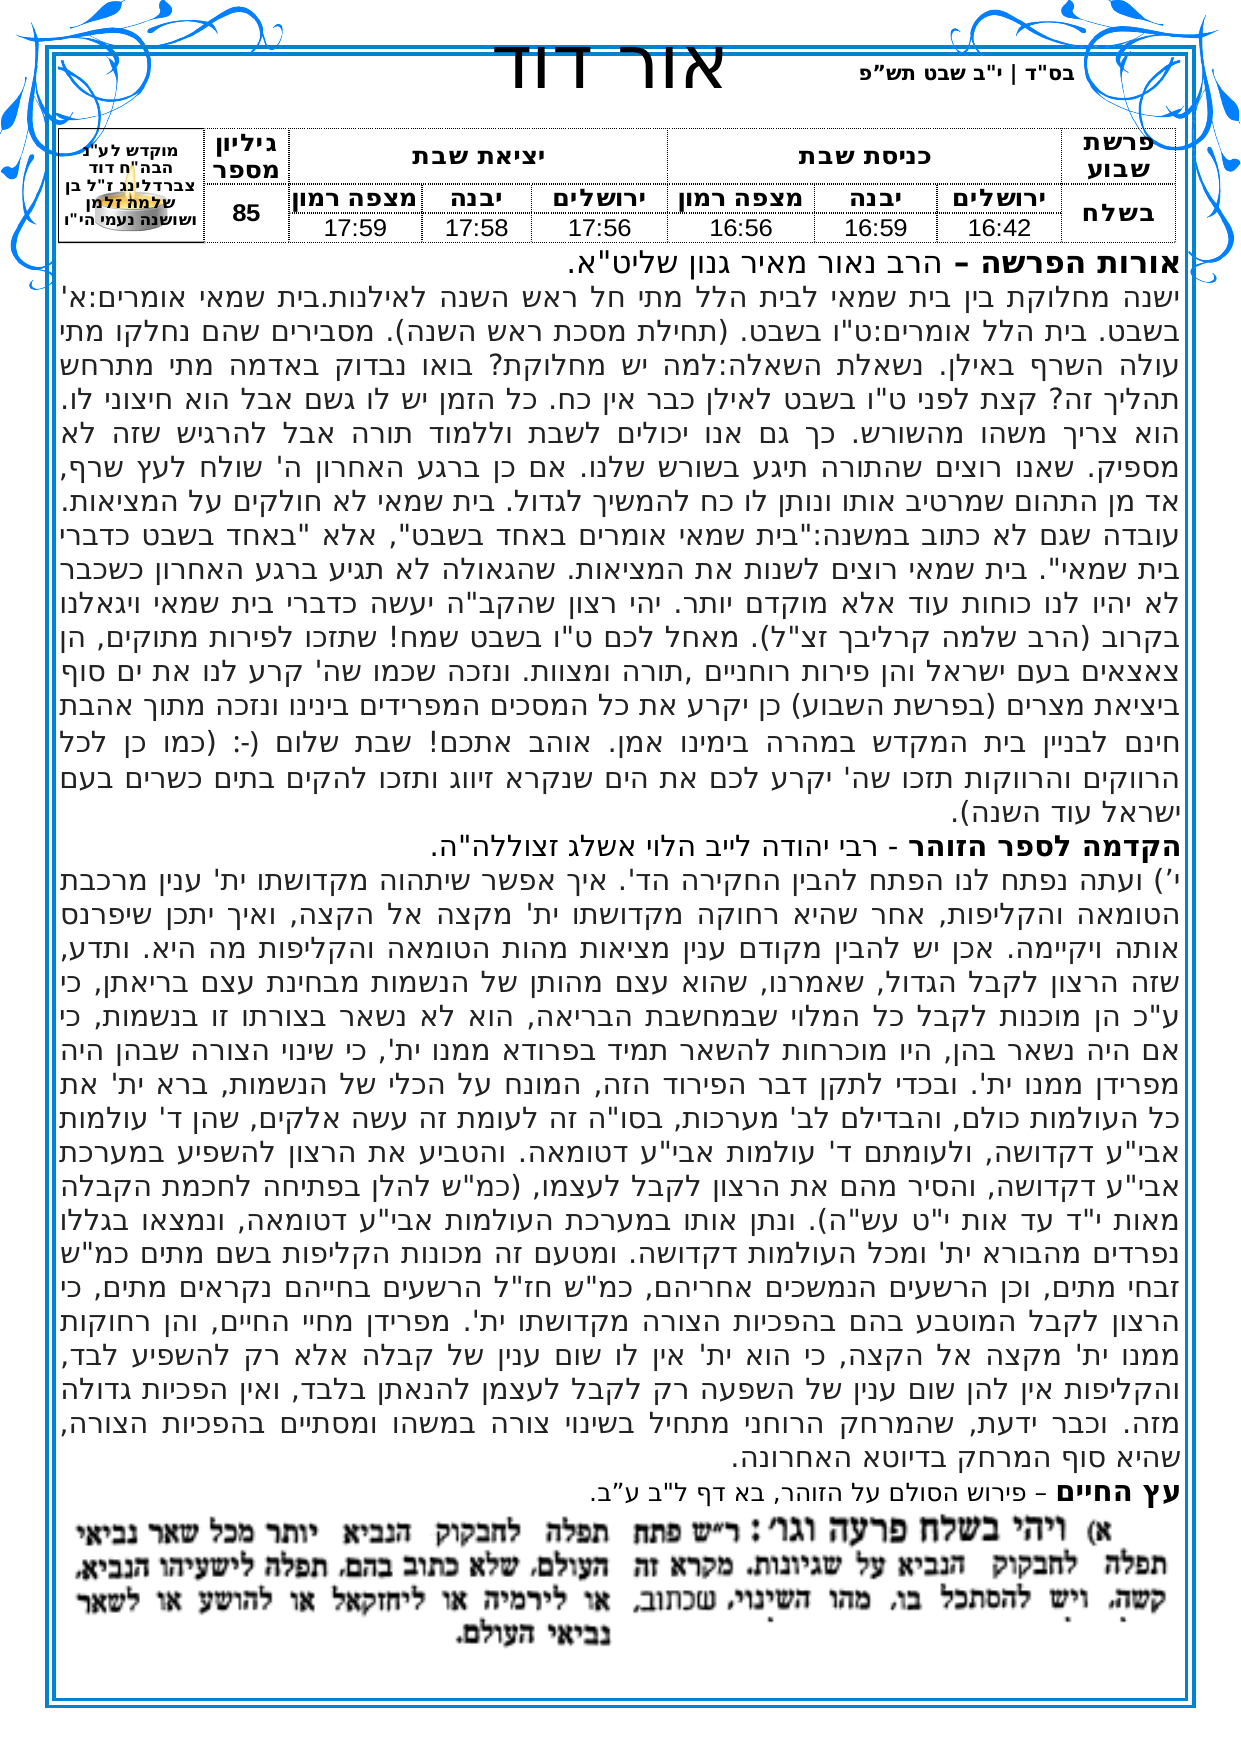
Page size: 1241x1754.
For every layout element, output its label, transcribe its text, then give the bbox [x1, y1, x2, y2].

picture [62, 1508, 1178, 1651]
picture [49, 49, 283, 290]
text י’) ועתה נפתח לנו הפתח להבין החקירה הד'. איך אפשר שיתהוה מקדושתו ית' ענין מרכבת הטומאה והקליפות, אחר שהיא רחוקה מקדושתו ית' מקצה אל הקצה, ואיך יתכן שיפרנס אותה ויקיימה. אכן יש להבין מקודם ענין מציאות מהות הטומאה והקליפות מה היא. ותדע, שזה הרצון לקבל הגדול, שאמרנו, שהוא עצם מהותן של הנשמות מבחינת עצם בריאתן, כי ע"כ הן מוכנות לקבל כל המלוי שבמחשבת הבריאה, הוא לא נשאר בצורתו זו בנשמות, כי אם היה נשאר בהן, היו מוכרחות להשאר תמיד בפרודא ממנו ית', כי שינוי הצורה שבהן היה מפרידן ממנו ית'. ובכדי לתקן דבר הפירוד הזה, המונח על הכלי של הנשמות, ברא ית' את כל העולמות כולם, והבדילם לב' מערכות, בסו"ה זה לעומת זה עשה אלקים, שהן ד' עולמות אבי"ע דקדושה, ולעומתם ד' עולמות אבי"ע דטומאה. והטביע את הרצון להשפיע במערכת אבי"ע דקדושה, והסיר מהם את הרצון לקבל לעצמו, (כמ"ש להלן בפתיחה לחכמת הקבלה מאות י"ד עד אות י"ט עש"ה). ונתן אותו במערכת העולמות אבי"ע דטומאה, ונמצאו בגללו נפרדים מהבורא ית' ומכל העולמות דקדושה. ומטעם זה מכונות הקליפות בשם מתים כמ"ש זבחי מתים, וכן הרשעים הנמשכים אחריהם, כמ"ש חז"ל הרשעים בחייהם נקראים מתים, כי הרצון לקבל המוטבע בהם בהפכיות הצורה מקדושתו ית'. מפרידן מחיי החיים, והן רחוקות ממנו ית' מקצה אל הקצה, כי הוא ית' אין לו שום ענין של קבלה אלא רק להשפיע לבד, והקליפות אין להן שום ענין של השפעה רק לקבל לעצמן להנאתן בלבד, ואין הפכיות גדולה מזה. וכבר ידעת, שהמרחק הרוחני מתחיל בשינוי צורה במשהו ומסתיים בהפכיות הצורה, שהיא סוף המרחק בדיוטא האחרונה. [59, 863, 1182, 1474]
picture [950, 0, 1241, 283]
list הקדמה לספר הזוהר - רבי יהודה לייב הלוי אשלג זצוללה"ה. [59, 829, 1182, 863]
text ישנה מחלוקת בין בית שמאי לבית הלל מתי חל ראש השנה לאילנות.בית שמאי אומרים:א' בשבט. בית הלל אומרים:ט"ו בשבט. (תחילת מסכת ראש השנה). מסבירים שהם נחלקו מתי עולה השרף באילן. נשאלת השאלה:למה יש מחלוקת? בואו נבדוק באדמה מתי מתרחש תהליך זה? קצת לפני ט"ו בשבט לאילן כבר אין כח. כל הזמן יש לו גשם אבל הוא חיצוני לו.הוא צריך משהו מהשורש. כך גם אנו יכולים לשבת וללמוד תורה אבל להרגיש שזה לא מספיק. שאנו רוצים שהתורה תיגע בשורש שלנו. אם כן ברגע האחרון ה' שולח לעץ שרף, אד מן התהום שמרטיב אותו ונותן לו כח להמשיך לגדול. בית שמאי לא חולקים על המציאות.עובדה שגם לא כתוב במשנה:"בית שמאי אומרים באחד בשבט", אלא "באחד בשבט כדברי בית שמאי". בית שמאי רוצים לשנות את המציאות. שהגאולה לא תגיע ברגע האחרון כשכבר לא יהיו לנו כוחות עוד אלא מוקדם יותר. יהי רצון שהקב"ה יעשה כדברי בית שמאי ויגאלנו בקרוב (הרב שלמה קרליבך זצ"ל). מאחל לכם ט"ו בשבט שמח! שתזכו לפירות מתוקים, הן צאצאים בעם ישראל והן פירות רוחניים ,תורה ומצוות. ונזכה שכמו שה' קרע לנו את ים סוף ביציאת מצרים (בפרשת השבוע) כן יקרע את כל המסכים המפרידים בינינו ונזכה מתוך אהבת חינם לבניין בית המקדש במהרה בימינו אמן. אוהב אתכם! שבת שלום ‎:-)‎‏ (כמו כן לכל הרווקים והרווקות תזכו שה' יקרע לכם את הים שנקרא זיווג ותזכו להקים בתים כשרים בעם ישראל עוד השנה). [59, 280, 1182, 829]
text אורות הפרשה – הרב נאור מאיר גנון שליט"א. [283, 119, 950, 280]
picture [0, 0, 283, 290]
picture [56, 56, 283, 290]
list עץ החיים – פירוש הסולם על הזוהר, בא דף ל"ב ע”ב. [59, 1474, 1182, 1508]
